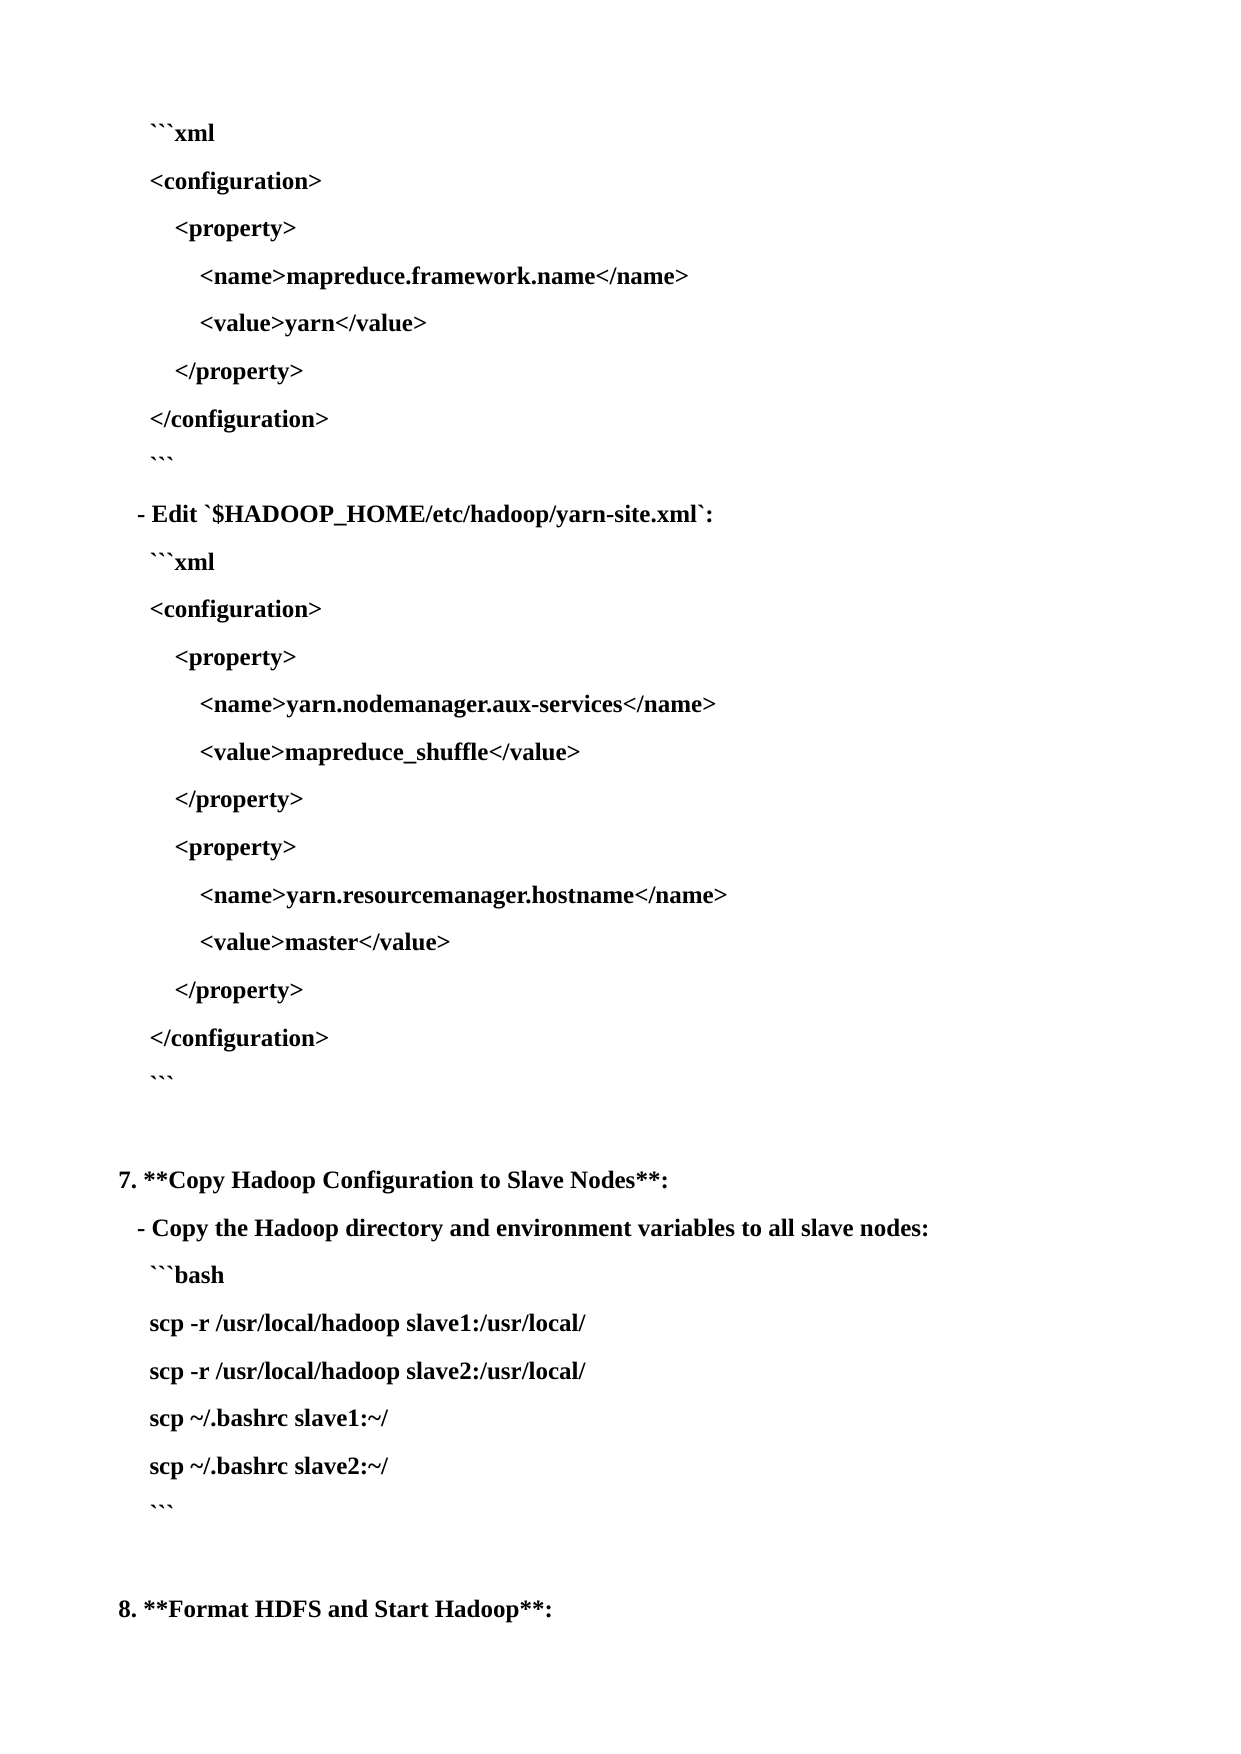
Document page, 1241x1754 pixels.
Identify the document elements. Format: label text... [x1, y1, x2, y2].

text <property> [118, 832, 1122, 861]
text <value>yarn</value> [118, 308, 1122, 337]
text </property> [118, 356, 1122, 385]
text ``` [118, 1499, 1122, 1527]
text <name>yarn.resourcemanager.hostname</name> [118, 880, 1122, 908]
text scp -r /usr/local/hadoop slave1:/usr/local/ [118, 1308, 1122, 1337]
text 7. **Copy Hadoop Configuration to Slave Nodes**: [118, 1165, 1122, 1194]
text <name>yarn.nodemanager.aux-services</name> [118, 689, 1122, 718]
text <value>mapreduce_shuffle</value> [118, 737, 1122, 766]
text </configuration> [118, 404, 1122, 432]
text <configuration> [118, 594, 1122, 623]
text scp ~/.bashrc slave2:~/ [118, 1451, 1122, 1480]
text </property> [118, 975, 1122, 1004]
text ``` [118, 451, 1122, 480]
text ```xml [118, 118, 1122, 147]
text ```xml [118, 547, 1122, 575]
text <configuration> [118, 166, 1122, 194]
text scp -r /usr/local/hadoop slave2:/usr/local/ [118, 1356, 1122, 1384]
text ```bash [118, 1261, 1122, 1289]
text <name>mapreduce.framework.name</name> [118, 261, 1122, 290]
text </configuration> [118, 1023, 1122, 1051]
text <property> [118, 213, 1122, 242]
text ``` [118, 1070, 1122, 1099]
text - Copy the Hadoop directory and environment variables to all slave nodes: [118, 1213, 1122, 1242]
text </property> [118, 784, 1122, 813]
text - Edit `$HADOOP_HOME/etc/hadoop/yarn-site.xml`: [118, 499, 1122, 528]
text 8. **Format HDFS and Start Hadoop**: [118, 1594, 1122, 1623]
text <value>master</value> [118, 927, 1122, 956]
text <property> [118, 642, 1122, 671]
text scp ~/.bashrc slave1:~/ [118, 1403, 1122, 1432]
